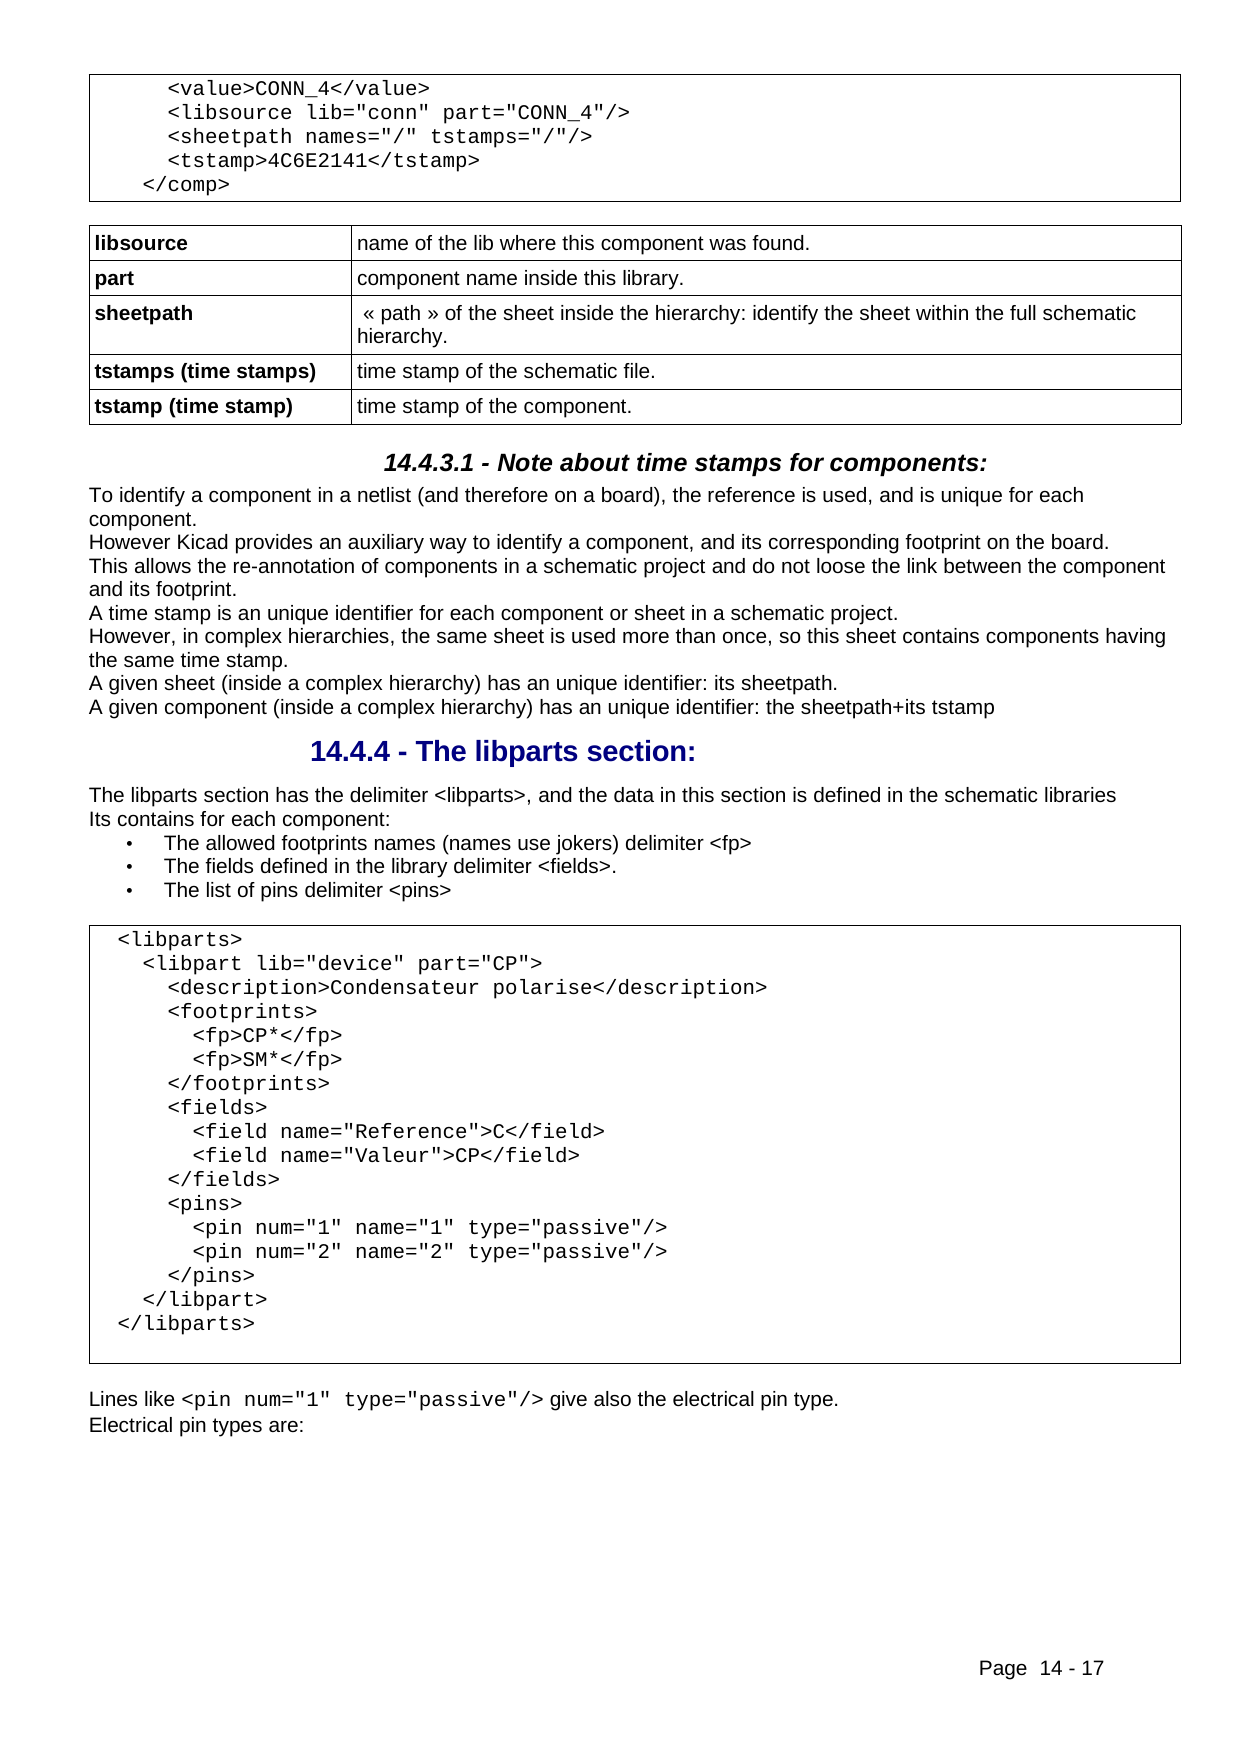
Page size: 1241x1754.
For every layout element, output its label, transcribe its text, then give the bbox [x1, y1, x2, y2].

text <field name="Valeur">CP</field> [90, 1141, 1180, 1165]
text <value>CONN_4</value> [90, 75, 1180, 98]
text A given sheet (inside a complex hierarchy) has an unique identifier: its sheetpath. [88, 672, 1181, 695]
text </libpart> [90, 1284, 1180, 1308]
text <libsource lib="conn" part="CONN_4"/> [90, 98, 1180, 122]
table_cell sheetpath [90, 296, 351, 354]
table_cell time stamp of the component. [352, 390, 1181, 424]
text To identify a component in a netlist (and therefore on a board), the reference is used, and is unique for each component. [88, 483, 1181, 531]
text Lines like <pin num="1" type="passive"/> give also the electrical pin type. [88, 1388, 1181, 1413]
table_cell part [90, 261, 351, 295]
table_cell time stamp of the schematic file. [352, 355, 1181, 389]
text Electrical pin types are: [88, 1413, 1181, 1437]
text <description>Condensateur polarise</description> [90, 973, 1180, 997]
text <field name="Reference">C</field> [90, 1117, 1180, 1141]
text This allows the re-annotation of components in a schematic project and do not loose the link between the component and its footprint. [88, 554, 1181, 601]
table_cell tstamp (time stamp) [90, 390, 351, 424]
text <sheetpath names="/" tstamps="/"/> [90, 122, 1180, 146]
list The fields defined in the library delimiter <fields>. [126, 854, 1181, 878]
text </comp> [90, 170, 1180, 201]
text <libparts> [90, 926, 1180, 949]
table_cell « path » of the sheet inside the hierarchy: identify the sheet within the full schematic hierarchy. [352, 296, 1181, 354]
text <pin num="1" name="1" type="passive"/> [90, 1213, 1180, 1237]
table_cell tstamps (time stamps) [90, 355, 351, 389]
text However, in complex hierarchies, the same sheet is used more than once, so this sheet contains components having the same time stamp. [88, 625, 1181, 672]
table_header name of the lib where this component was found. [352, 226, 1181, 260]
list The list of pins delimiter <pins> [126, 878, 1181, 902]
text <pins> [90, 1189, 1180, 1213]
text </fields> [90, 1165, 1180, 1189]
text </pins> [90, 1261, 1180, 1284]
text <fields> [90, 1093, 1180, 1117]
table_header libsource [90, 226, 351, 260]
table_cell component name inside this library. [352, 261, 1181, 295]
text A time stamp is an unique identifier for each component or sheet in a schematic project. [88, 601, 1181, 625]
text <pin num="2" name="2" type="passive"/> [90, 1237, 1180, 1261]
text <footprints> [90, 997, 1180, 1021]
text </libparts> [90, 1308, 1180, 1336]
text However Kicad provides an auxiliary way to identify a component, and its corresponding footprint on the board. [88, 531, 1181, 554]
text <tstamp>4C6E2141</tstamp> [90, 146, 1180, 170]
text </footprints> [90, 1069, 1180, 1093]
subtitle The libparts section: [236, 735, 1181, 768]
text The libparts section has the delimiter <libparts>, and the data in this section is defined in the schematic libraries [88, 784, 1181, 807]
text <fp>SM*</fp> [90, 1045, 1180, 1069]
text <libpart lib="device" part="CP"> [90, 949, 1180, 973]
subtitle Note about time stamps for components: [310, 449, 1181, 477]
text <fp>CP*</fp> [90, 1021, 1180, 1045]
list The allowed footprints names (names use jokers) delimiter <fp> [126, 831, 1181, 854]
text Its contains for each component: [88, 807, 1181, 831]
text A given component (inside a complex hierarchy) has an unique identifier: the sheetpath+its tstamp [88, 695, 1181, 719]
